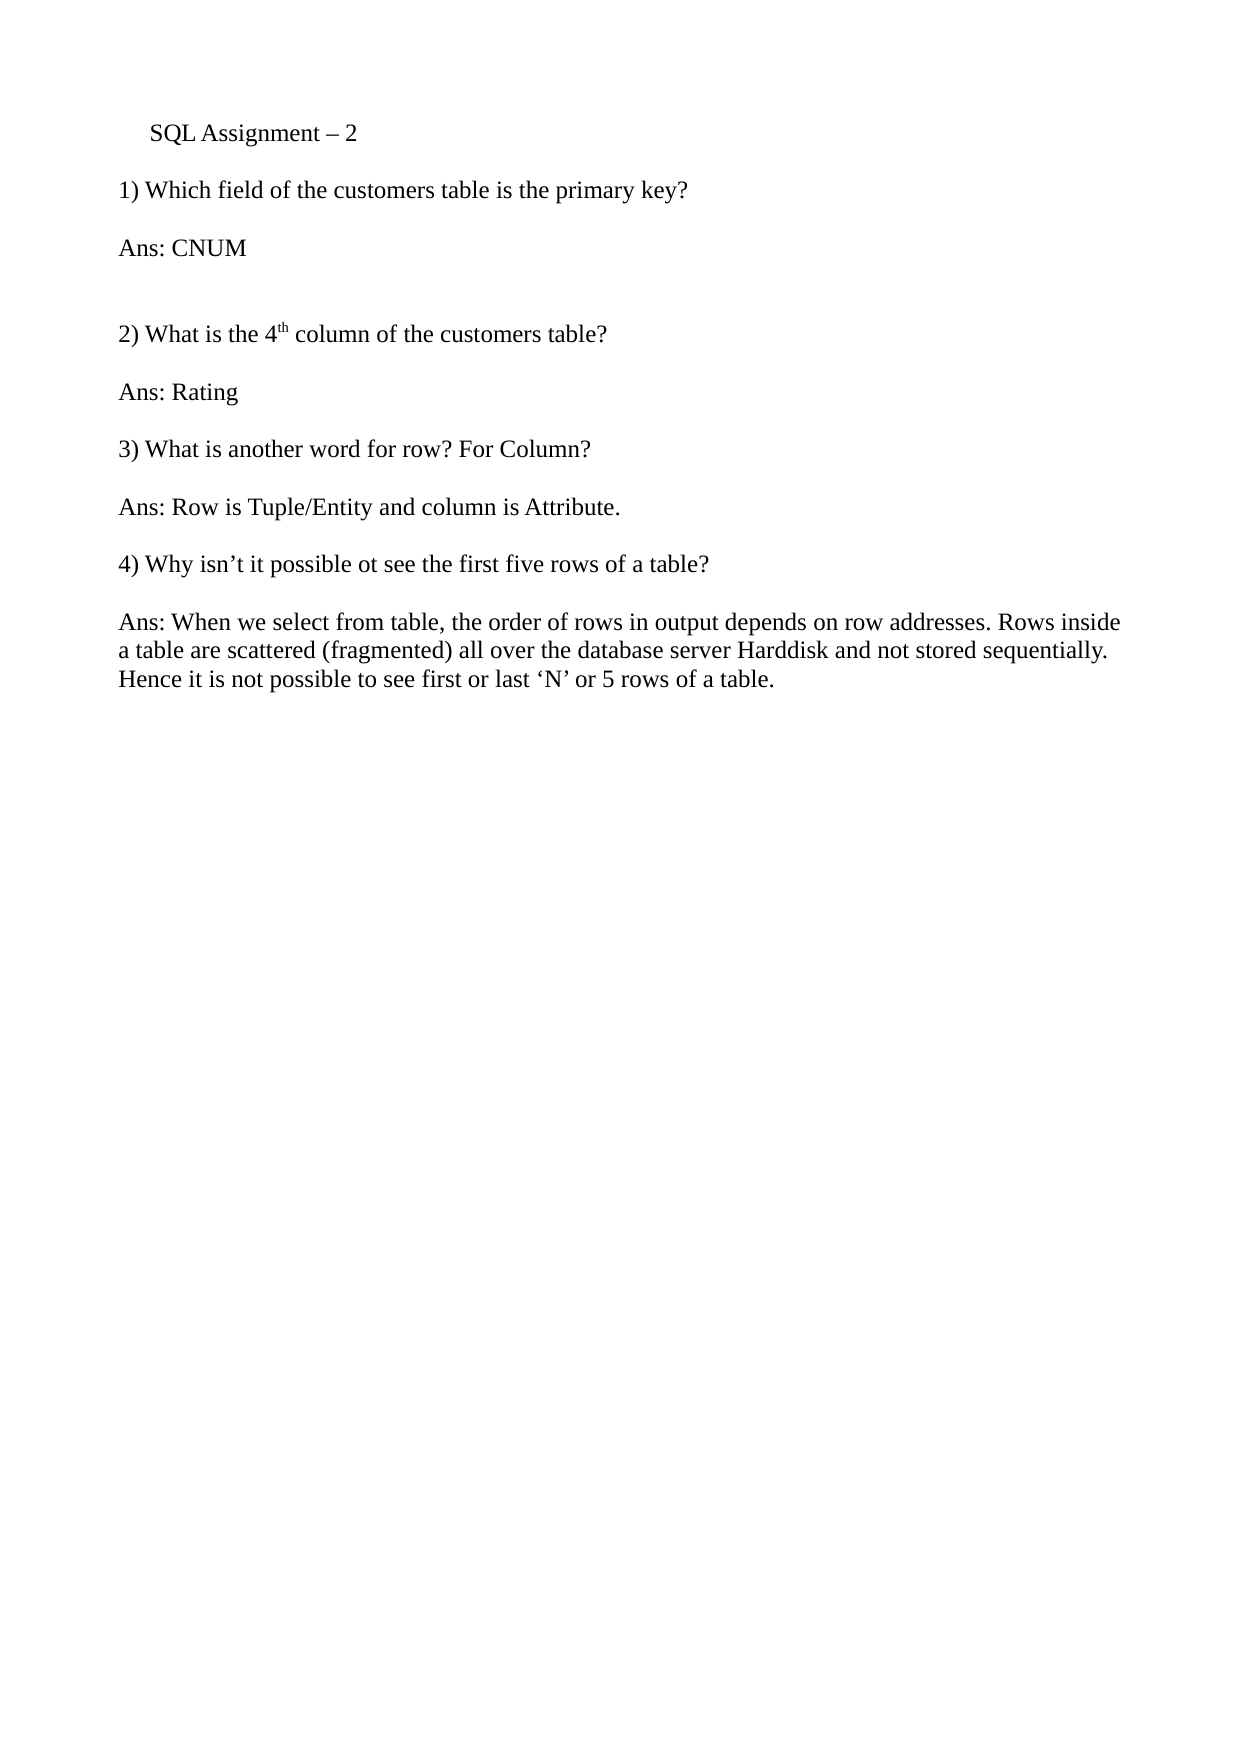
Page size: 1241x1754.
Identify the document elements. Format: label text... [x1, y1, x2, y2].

text Ans: When we select from table, the order of rows in output depends on row addresses. Rows inside a table are scattered (fragmented) all over the database server Harddisk and not stored sequentially. Hence it is not possible to see first or last ‘N’ or 5 rows of a table. [118, 607, 1122, 693]
text Ans: CNUM [118, 233, 1122, 262]
text 2) What is the 4th column of the customers table? [118, 319, 1122, 348]
text 4) Why isn’t it possible ot see the first five rows of a table? [118, 549, 1122, 578]
text Ans: Row is Tuple/Entity and column is Attribute. [118, 492, 1122, 521]
text 1) Which field of the customers table is the primary key? [118, 176, 1122, 204]
text 3) What is another word for row? For Column? [118, 434, 1122, 463]
text SQL Assignment – 2 [118, 118, 1122, 147]
text Ans: Rating [118, 377, 1122, 406]
